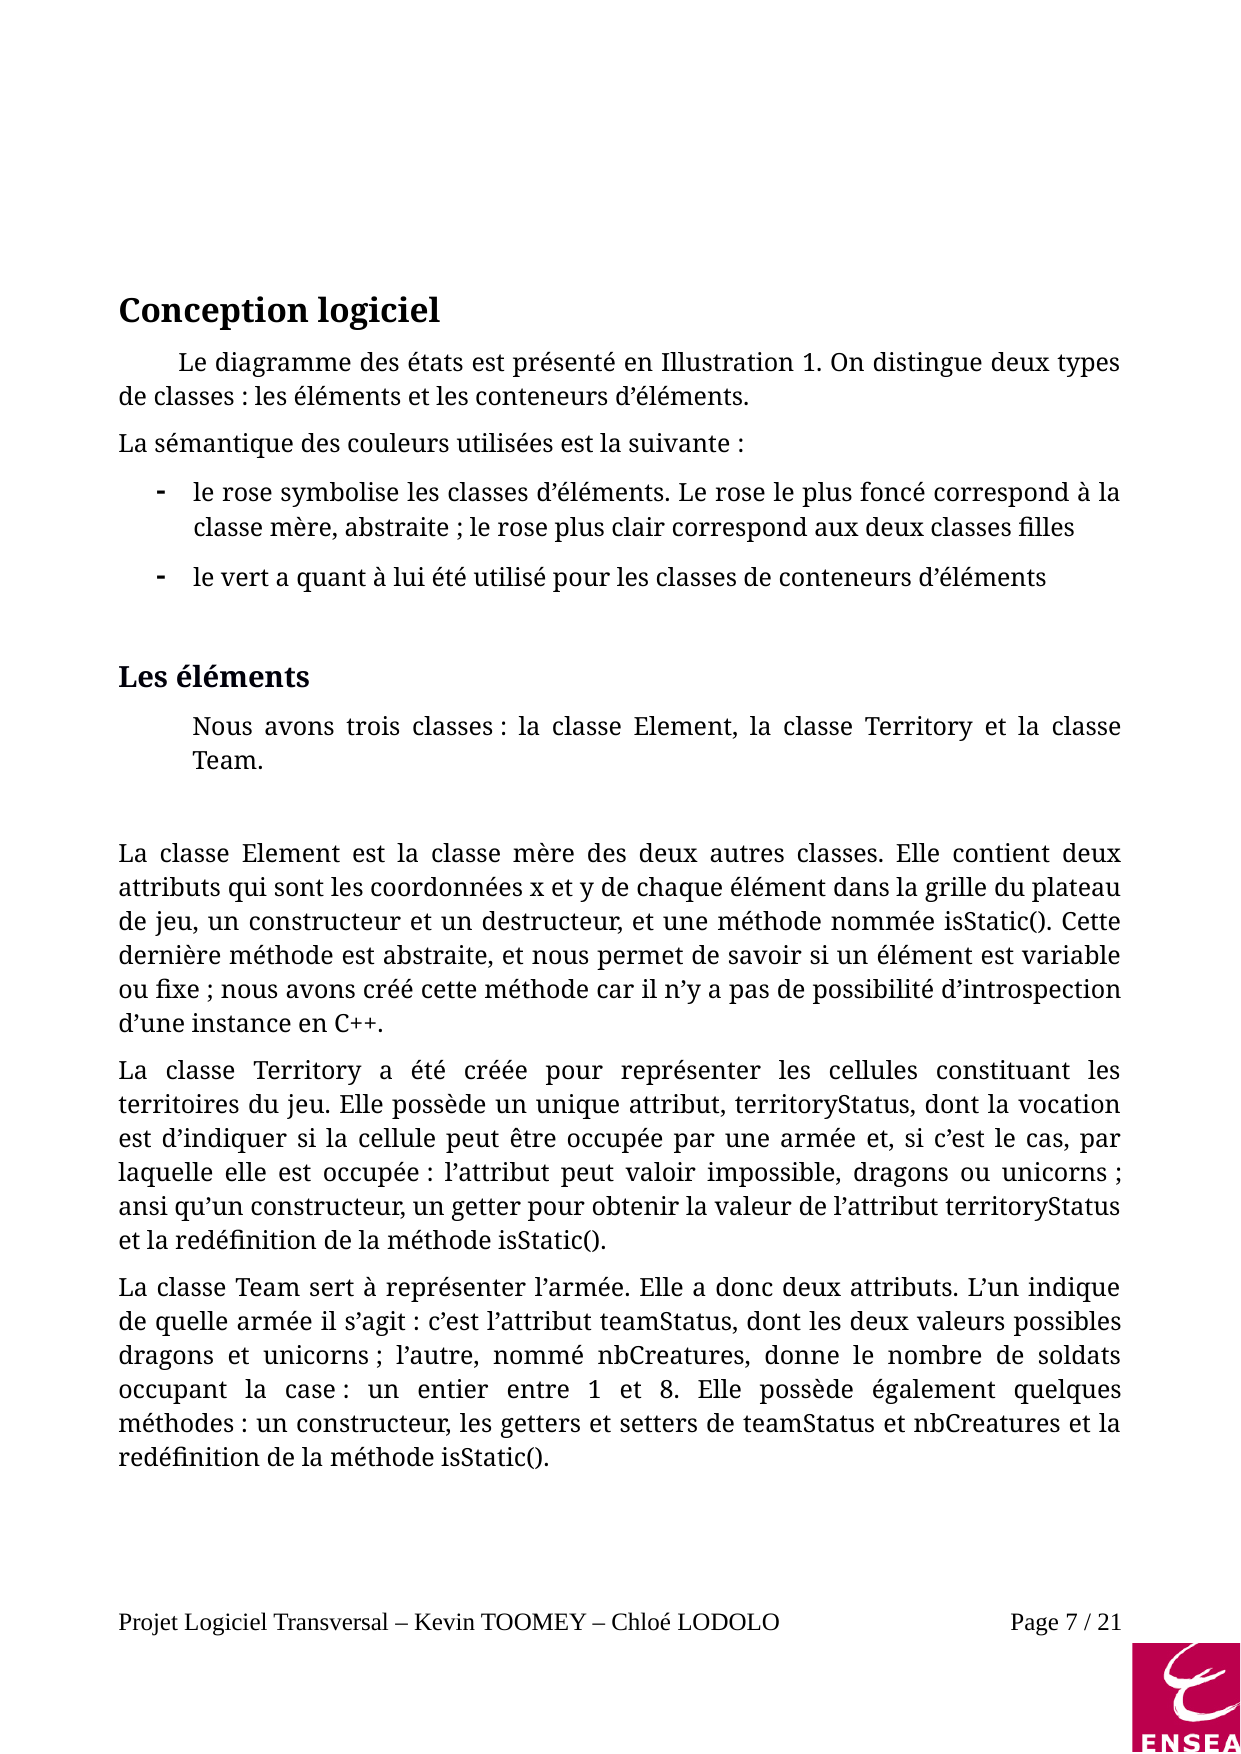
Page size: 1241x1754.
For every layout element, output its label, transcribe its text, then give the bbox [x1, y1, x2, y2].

subtitle Les éléments [118, 656, 1122, 696]
text La classe Element est la classe mère des deux autres classes. Elle contient deux attributs qui sont les coordonnées x et y de chaque élément dans la grille du plateau de jeu, un constructeur et un destructeur, et une méthode nommée isStatic(). Cette dernière méthode est abstraite, et nous permet de savoir si un élément est variable ou fixe ; nous avons créé cette méthode car il n’y a pas de possibilité d’introspection d’une instance en C++. [118, 836, 1122, 1040]
text Le diagramme des états est présenté en Illustration 1. On distingue deux types de classes : les éléments et les conteneurs d’éléments. [118, 344, 1122, 413]
text Nous avons trois classes : la classe Element, la classe Territory et la classe Team. [192, 708, 1122, 776]
text La classe Territory a été créée pour représenter les cellules constituant les territoires du jeu. Elle possède un unique attribut, territoryStatus, dont la vocation est d’indiquer si la cellule peut être occupée par une armée et, si c’est le cas, par laquelle elle est occupée : l’attribut peut valoir impossible, dragons ou unicorns ; ansi qu’un constructeur, un getter pour obtenir la valeur de l’attribut territoryStatus et la redéfinition de la méthode isStatic(). [118, 1052, 1122, 1257]
picture [1132, 1643, 1241, 1752]
subtitle Conception logiciel [118, 287, 1122, 332]
text La classe Team sert à représenter l’armée. Elle a donc deux attributs. L’un indique de quelle armée il s’agit : c’est l’attribut teamStatus, dont les deux valeurs possibles dragons et unicorns ; l’autre, nommé nbCreatures, donne le nombre de soldats occupant la case : un entier entre 1 et 8. Elle possède également quelques méthodes : un constructeur, les getters et setters de teamStatus et nbCreatures et la redéfinition de la méthode isStatic(). [118, 1269, 1122, 1474]
list le vert a quant à lui été utilisé pour les classes de conteneurs d’éléments [156, 557, 1122, 595]
list le rose symbolise les classes d’éléments. Le rose le plus foncé correspond à la classe mère, abstraite ; le rose plus clair correspond aux deux classes filles [156, 472, 1122, 544]
text La sémantique des couleurs utilisées est la suivante : [118, 425, 1122, 459]
